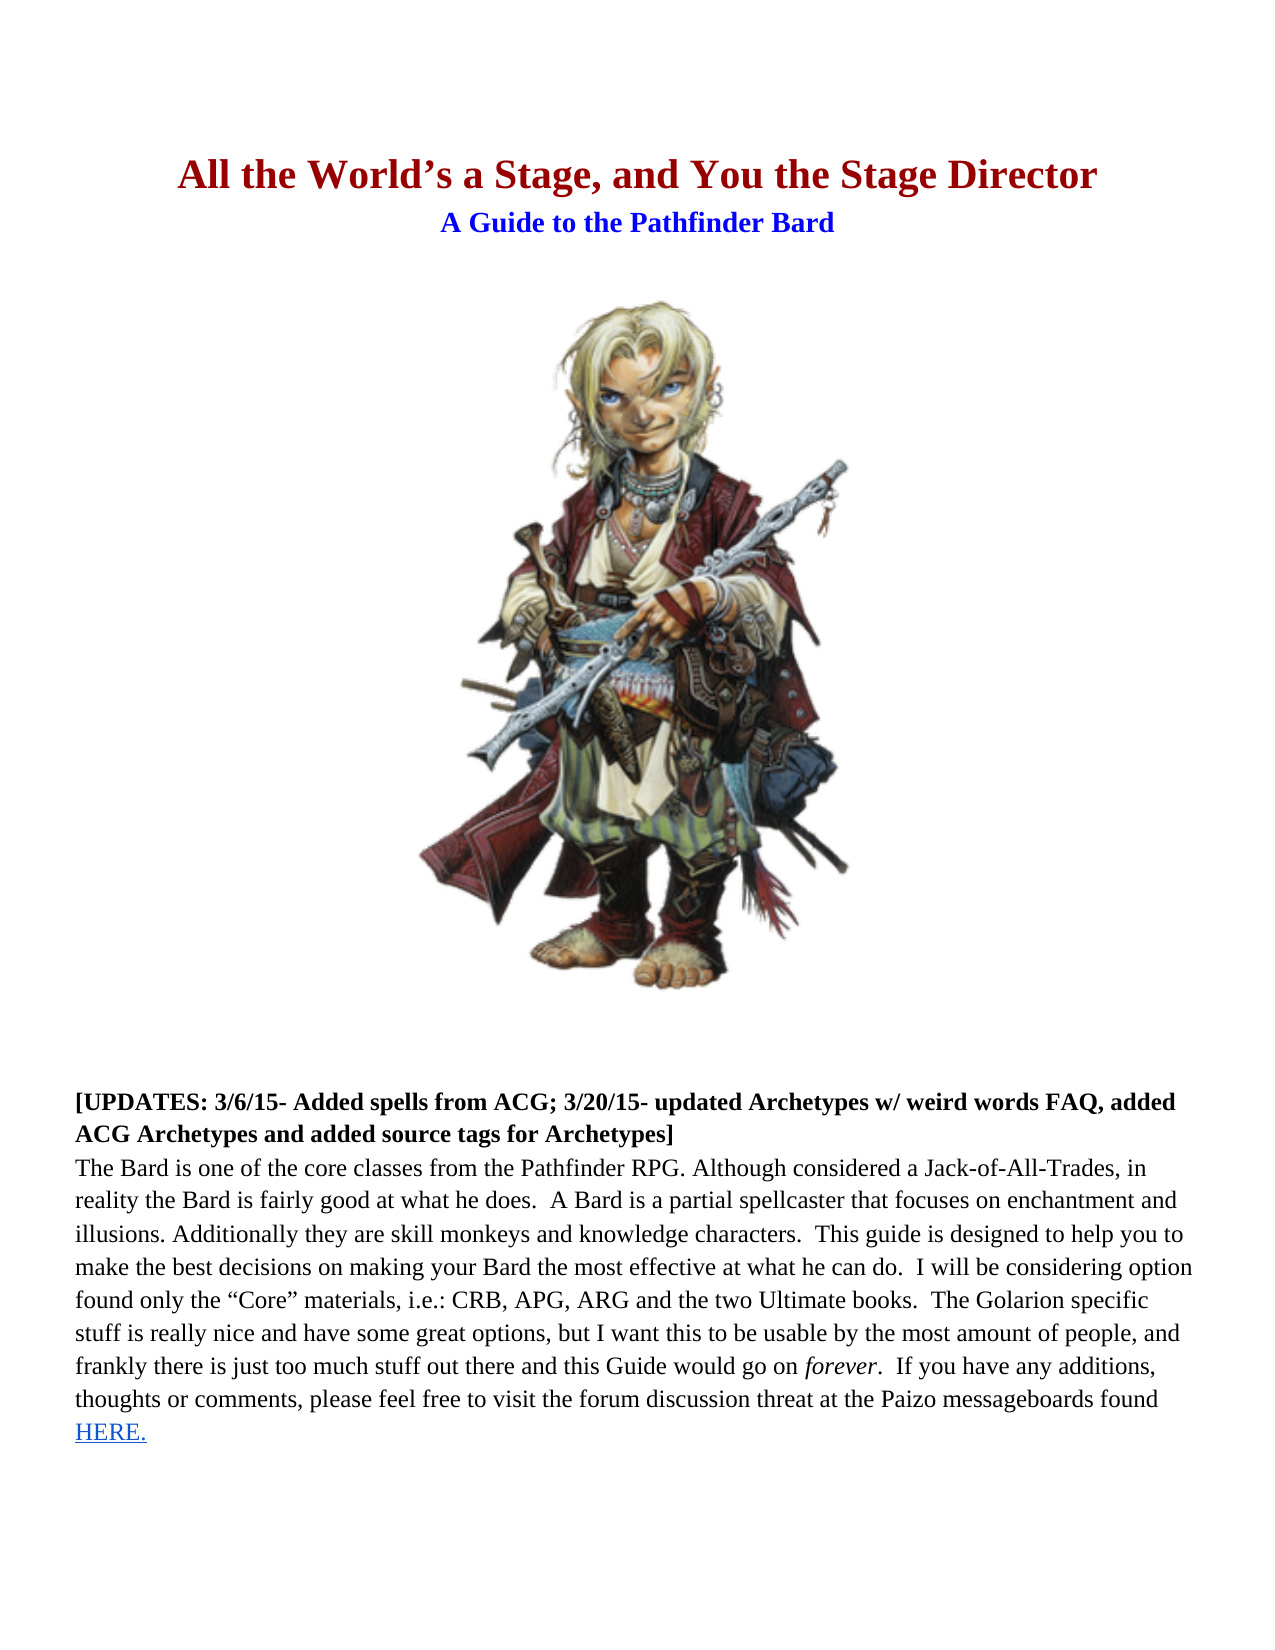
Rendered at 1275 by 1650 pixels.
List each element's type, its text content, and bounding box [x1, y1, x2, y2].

picture [397, 282, 878, 1053]
text The Bard is one of the core classes from the Pathfinder RPG. Although considered a Jack-of-All-Trades, in reality the Bard is fairly good at what he does. A Bard is a partial spellcaster that focuses on enchantment and illusions. Additionally they are skill monkeys and knowledge characters. This guide is designed to help you to make the best decisions on making your Bard the most effective at what he can do. I will be considering option found only the “Core” materials, i.e.: CRB, APG, ARG and the two Ultimate books. The Golarion specific stuff is really nice and have some great options, but I want this to be usable by the most amount of people, and frankly there is just too much stuff out there and this Guide would go on forever. If you have any additions, thoughts or comments, please feel free to visit the forum discussion threat at the Paizo messageboards found HERE. [75, 1153, 1200, 1446]
text All the World’s a Stage, and You the Stage Director [75, 150, 1200, 198]
text [UPDATES: 3/6/15- Added spells from ACG; 3/20/15- updated Archetypes w/ weird words FAQ, added ACG Archetypes and added source tags for Archetypes] [75, 1087, 1200, 1148]
text A Guide to the Pathfinder Bard [75, 205, 1200, 239]
